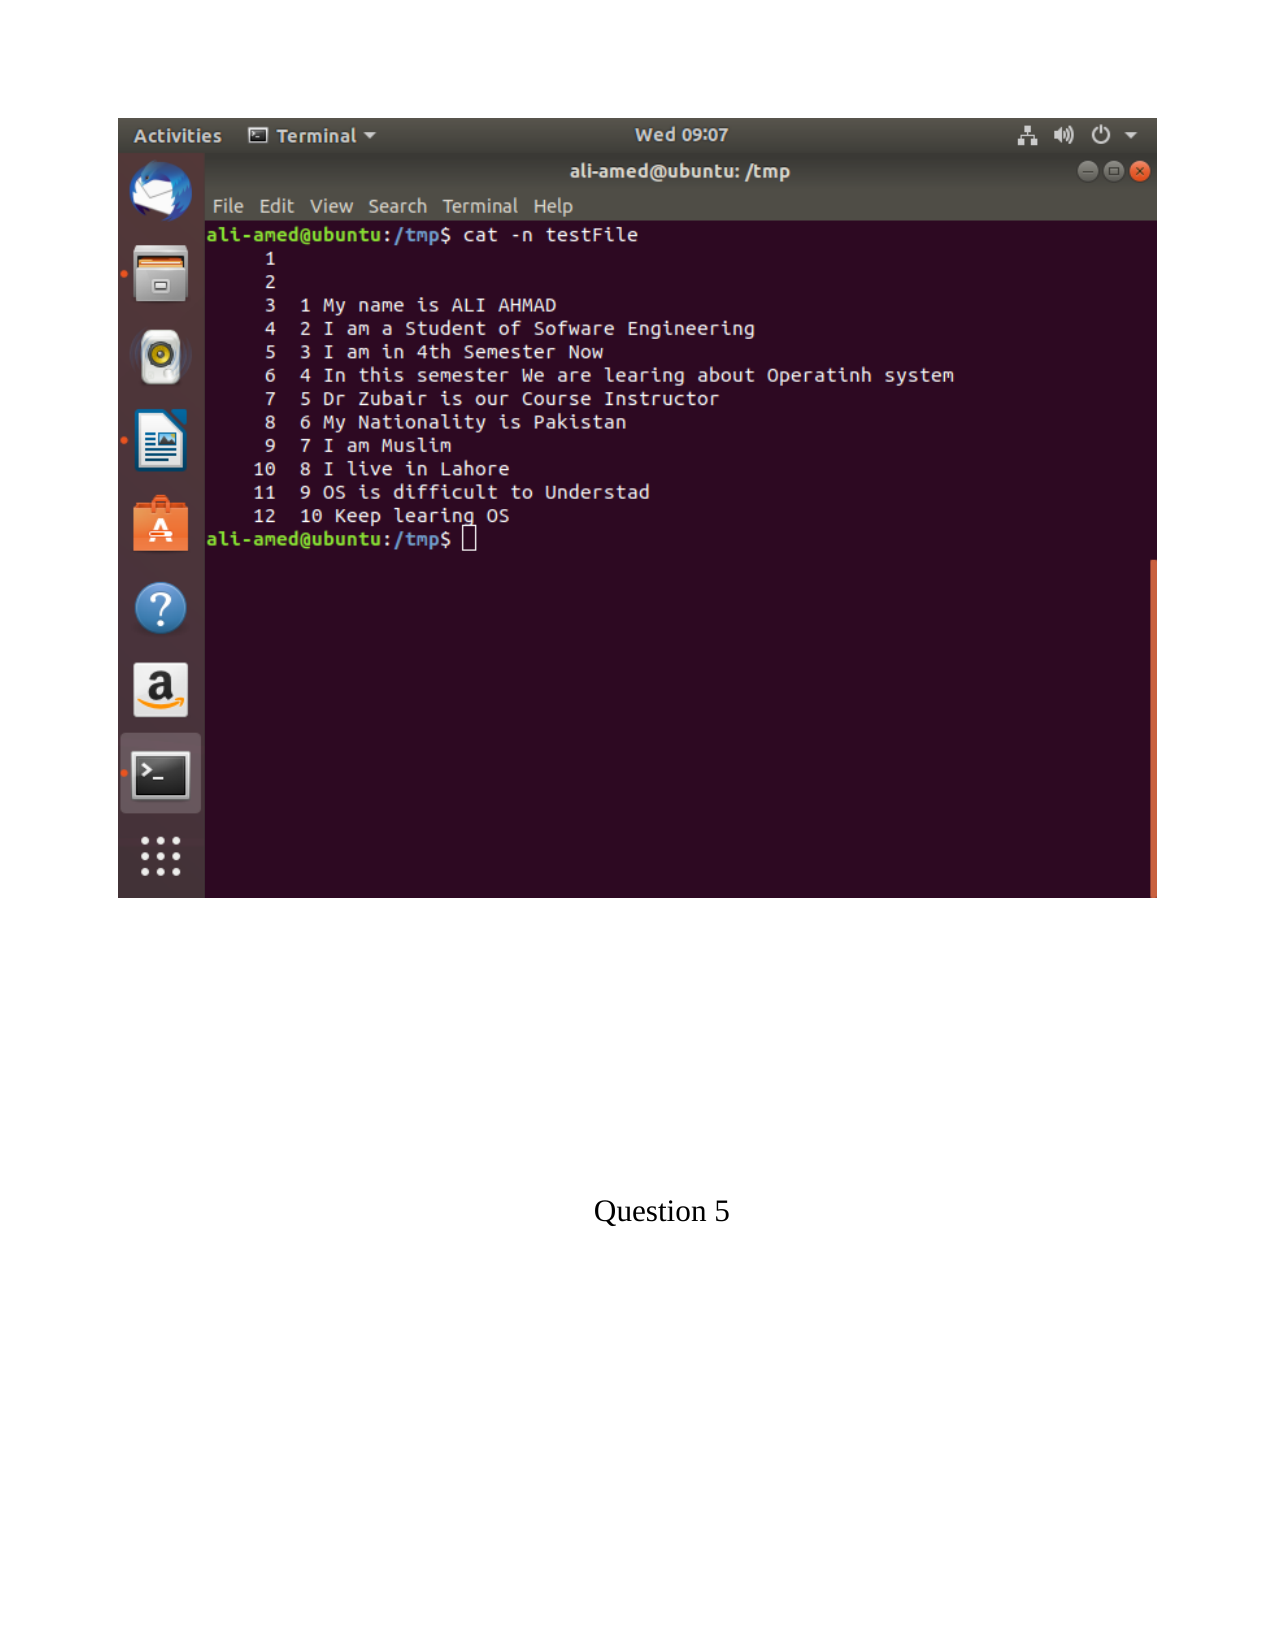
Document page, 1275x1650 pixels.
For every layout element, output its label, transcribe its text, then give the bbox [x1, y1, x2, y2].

text Question 5 [118, 1192, 1157, 1228]
picture [118, 118, 1157, 898]
